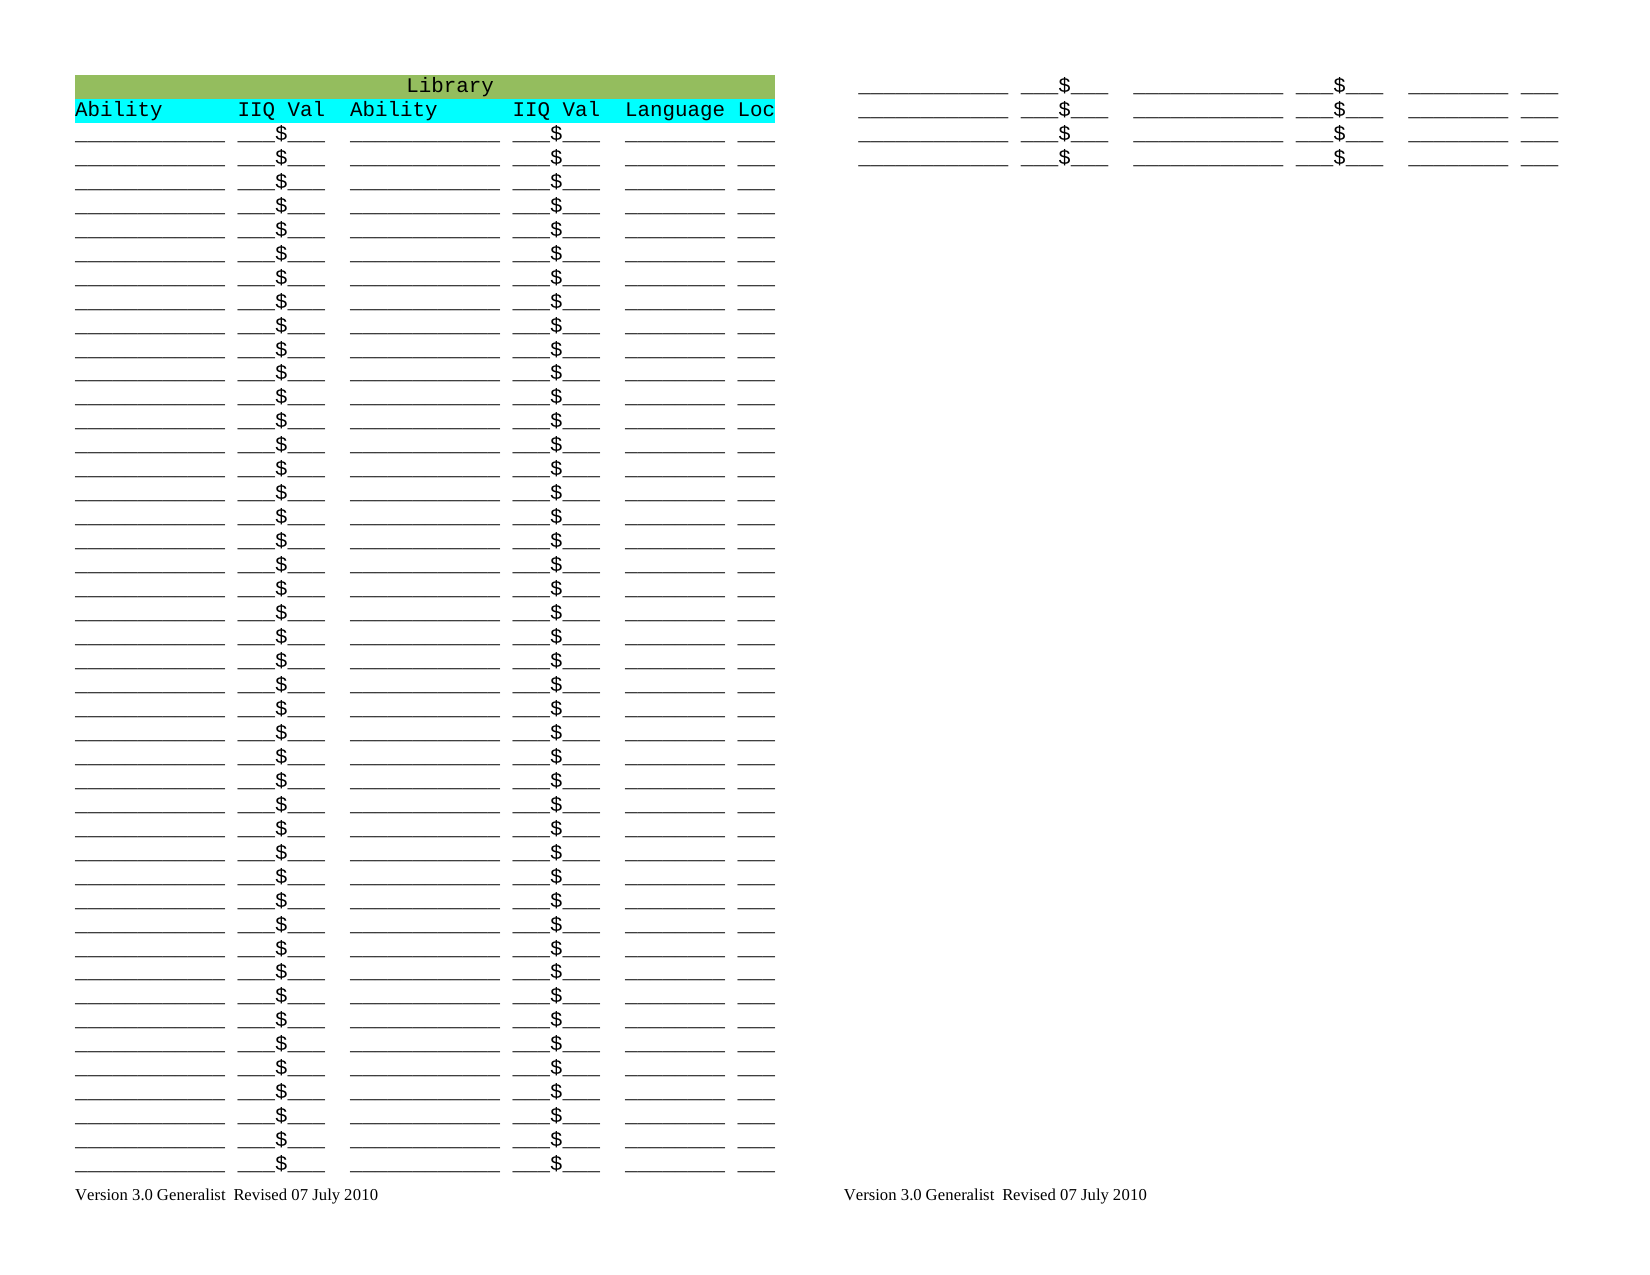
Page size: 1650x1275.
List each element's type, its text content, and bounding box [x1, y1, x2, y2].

text ____________ ___$___ ____________ ___$___ ________ ___ [75, 722, 784, 746]
text ____________ ___$___ ____________ ___$___ ________ ___ [75, 530, 784, 554]
text ____________ ___$___ ____________ ___$___ ________ ___ [75, 410, 784, 434]
text ____________ ___$___ ____________ ___$___ ________ ___ [75, 1009, 784, 1033]
text ____________ ___$___ ____________ ___$___ ________ ___ [75, 1153, 784, 1177]
text ____________ ___$___ ____________ ___$___ ________ ___ [75, 578, 784, 602]
text ____________ ___$___ ____________ ___$___ ________ ___ [858, 75, 1567, 99]
text ____________ ___$___ ____________ ___$___ ________ ___ [75, 482, 784, 506]
text ____________ ___$___ ____________ ___$___ ________ ___ [75, 770, 784, 794]
text ____________ ___$___ ____________ ___$___ ________ ___ [75, 674, 784, 698]
text ____________ ___$___ ____________ ___$___ ________ ___ [75, 147, 784, 171]
text ____________ ___$___ ____________ ___$___ ________ ___ [75, 985, 784, 1009]
text ____________ ___$___ ____________ ___$___ ________ ___ [75, 1105, 784, 1129]
text ____________ ___$___ ____________ ___$___ ________ ___ [75, 338, 784, 362]
text ____________ ___$___ ____________ ___$___ ________ ___ [75, 937, 784, 961]
text ____________ ___$___ ____________ ___$___ ________ ___ [75, 866, 784, 889]
text ____________ ___$___ ____________ ___$___ ________ ___ [858, 123, 1567, 147]
text ____________ ___$___ ____________ ___$___ ________ ___ [75, 698, 784, 722]
text ____________ ___$___ ____________ ___$___ ________ ___ [75, 1057, 784, 1081]
text ____________ ___$___ ____________ ___$___ ________ ___ [75, 1033, 784, 1057]
text ____________ ___$___ ____________ ___$___ ________ ___ [75, 889, 784, 913]
text ____________ ___$___ ____________ ___$___ ________ ___ [75, 650, 784, 674]
text ____________ ___$___ ____________ ___$___ ________ ___ [75, 314, 784, 338]
text ____________ ___$___ ____________ ___$___ ________ ___ [75, 961, 784, 985]
text ____________ ___$___ ____________ ___$___ ________ ___ [75, 386, 784, 410]
text ____________ ___$___ ____________ ___$___ ________ ___ [75, 506, 784, 530]
text ____________ ___$___ ____________ ___$___ ________ ___ [75, 195, 784, 219]
text ____________ ___$___ ____________ ___$___ ________ ___ [75, 913, 784, 937]
text ____________ ___$___ ____________ ___$___ ________ ___ [858, 147, 1567, 171]
text ____________ ___$___ ____________ ___$___ ________ ___ [75, 626, 784, 650]
text ____________ ___$___ ____________ ___$___ ________ ___ [75, 794, 784, 818]
text ____________ ___$___ ____________ ___$___ ________ ___ [75, 1129, 784, 1153]
text ____________ ___$___ ____________ ___$___ ________ ___ [75, 123, 784, 147]
text ____________ ___$___ ____________ ___$___ ________ ___ [858, 99, 1567, 123]
text ____________ ___$___ ____________ ___$___ ________ ___ [75, 602, 784, 626]
text ____________ ___$___ ____________ ___$___ ________ ___ [75, 219, 784, 243]
text ____________ ___$___ ____________ ___$___ ________ ___ [75, 291, 784, 314]
text Ability IIQ Val Ability IIQ Val Language Loc [75, 99, 784, 123]
text ____________ ___$___ ____________ ___$___ ________ ___ [75, 458, 784, 482]
text ____________ ___$___ ____________ ___$___ ________ ___ [75, 267, 784, 291]
text ____________ ___$___ ____________ ___$___ ________ ___ [75, 842, 784, 866]
text ____________ ___$___ ____________ ___$___ ________ ___ [75, 746, 784, 770]
text ____________ ___$___ ____________ ___$___ ________ ___ [75, 243, 784, 267]
text ____________ ___$___ ____________ ___$___ ________ ___ [75, 1081, 784, 1105]
text ____________ ___$___ ____________ ___$___ ________ ___ [75, 434, 784, 458]
text ____________ ___$___ ____________ ___$___ ________ ___ [75, 171, 784, 195]
text ____________ ___$___ ____________ ___$___ ________ ___ [75, 554, 784, 578]
text ____________ ___$___ ____________ ___$___ ________ ___ [75, 818, 784, 842]
text Library [75, 75, 784, 99]
text ____________ ___$___ ____________ ___$___ ________ ___ [75, 362, 784, 386]
